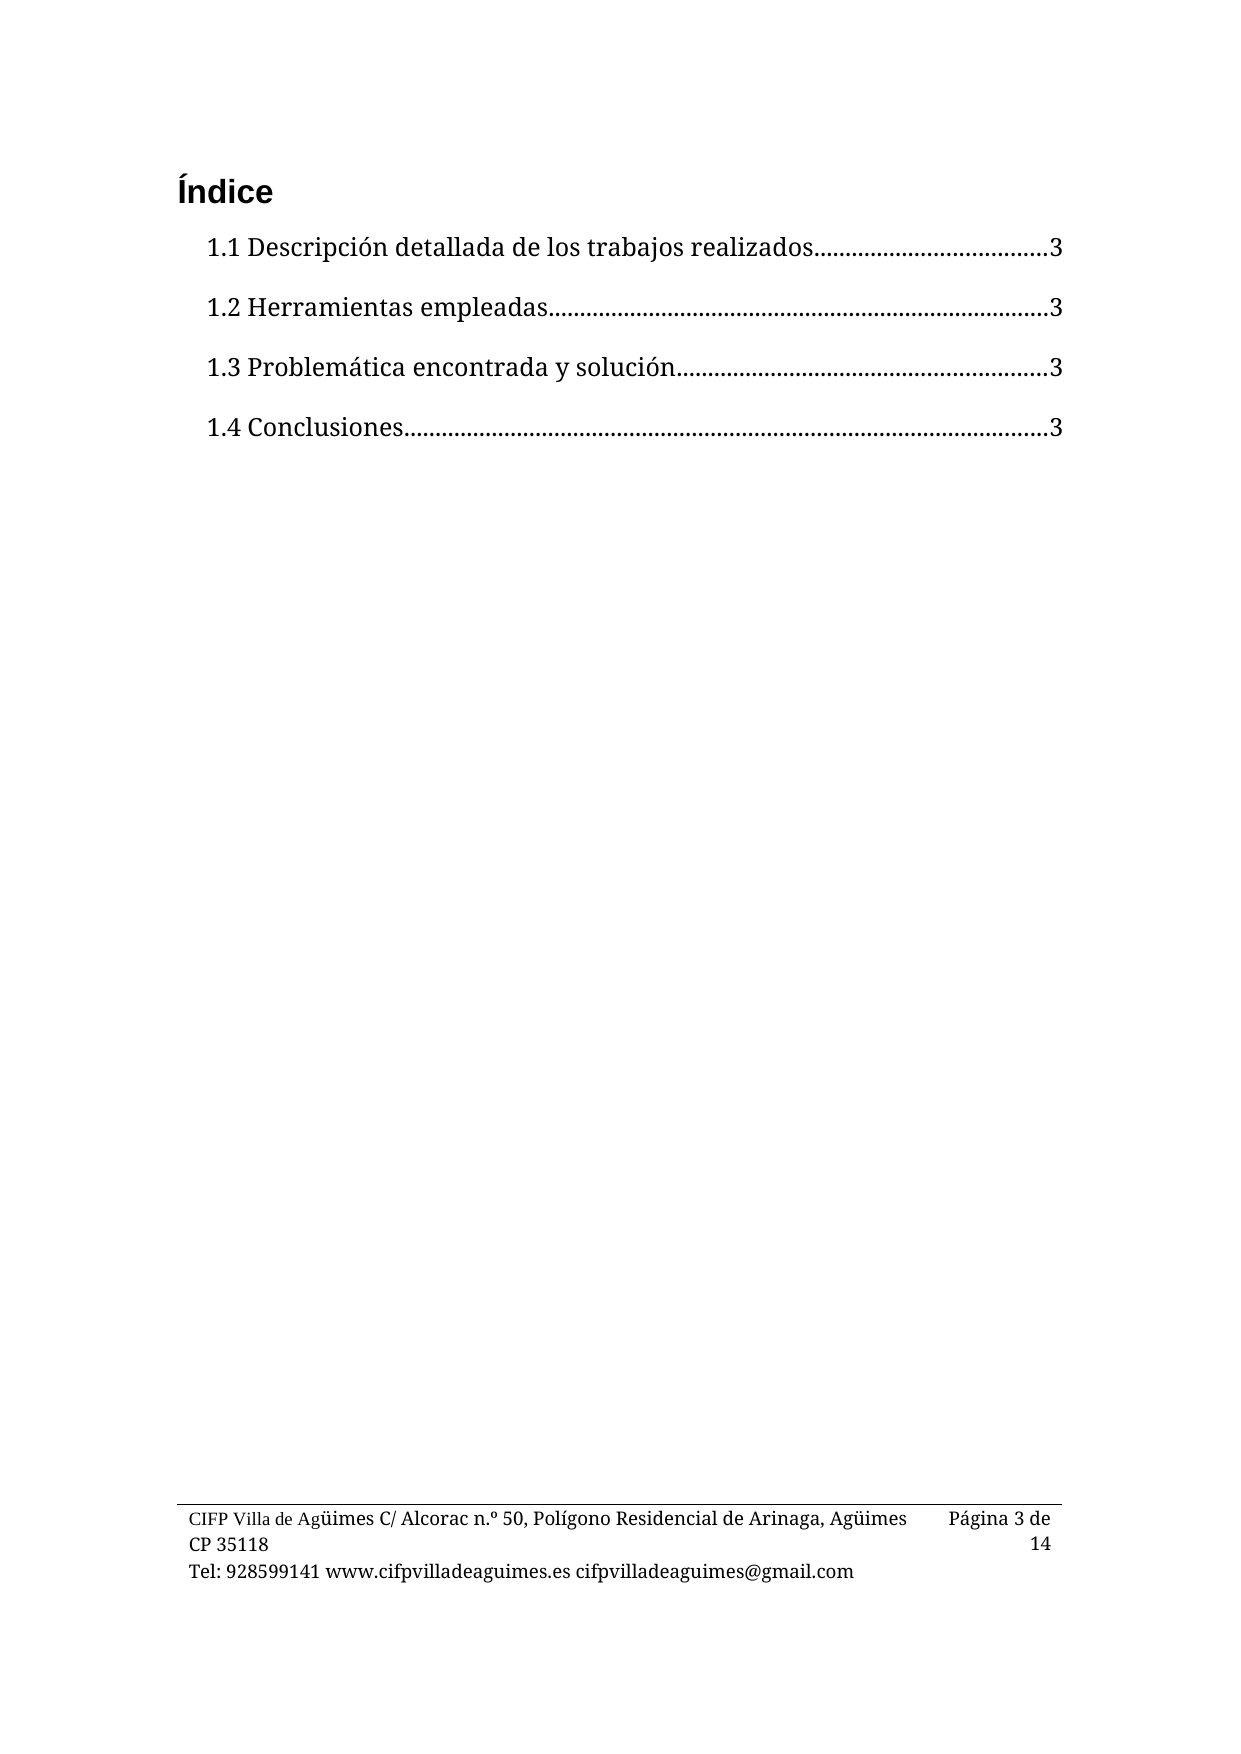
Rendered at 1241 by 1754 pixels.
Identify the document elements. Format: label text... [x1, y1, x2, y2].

text 1.1 Descripción detallada de los trabajos realizados 3 [207, 229, 1063, 263]
subtitle Índice [177, 173, 1063, 211]
text 1.4 Conclusiones 3 [207, 409, 1063, 443]
text 1.2 Herramientas empleadas 3 [207, 289, 1063, 323]
text 1.3 Problemática encontrada y solución 3 [207, 349, 1063, 383]
